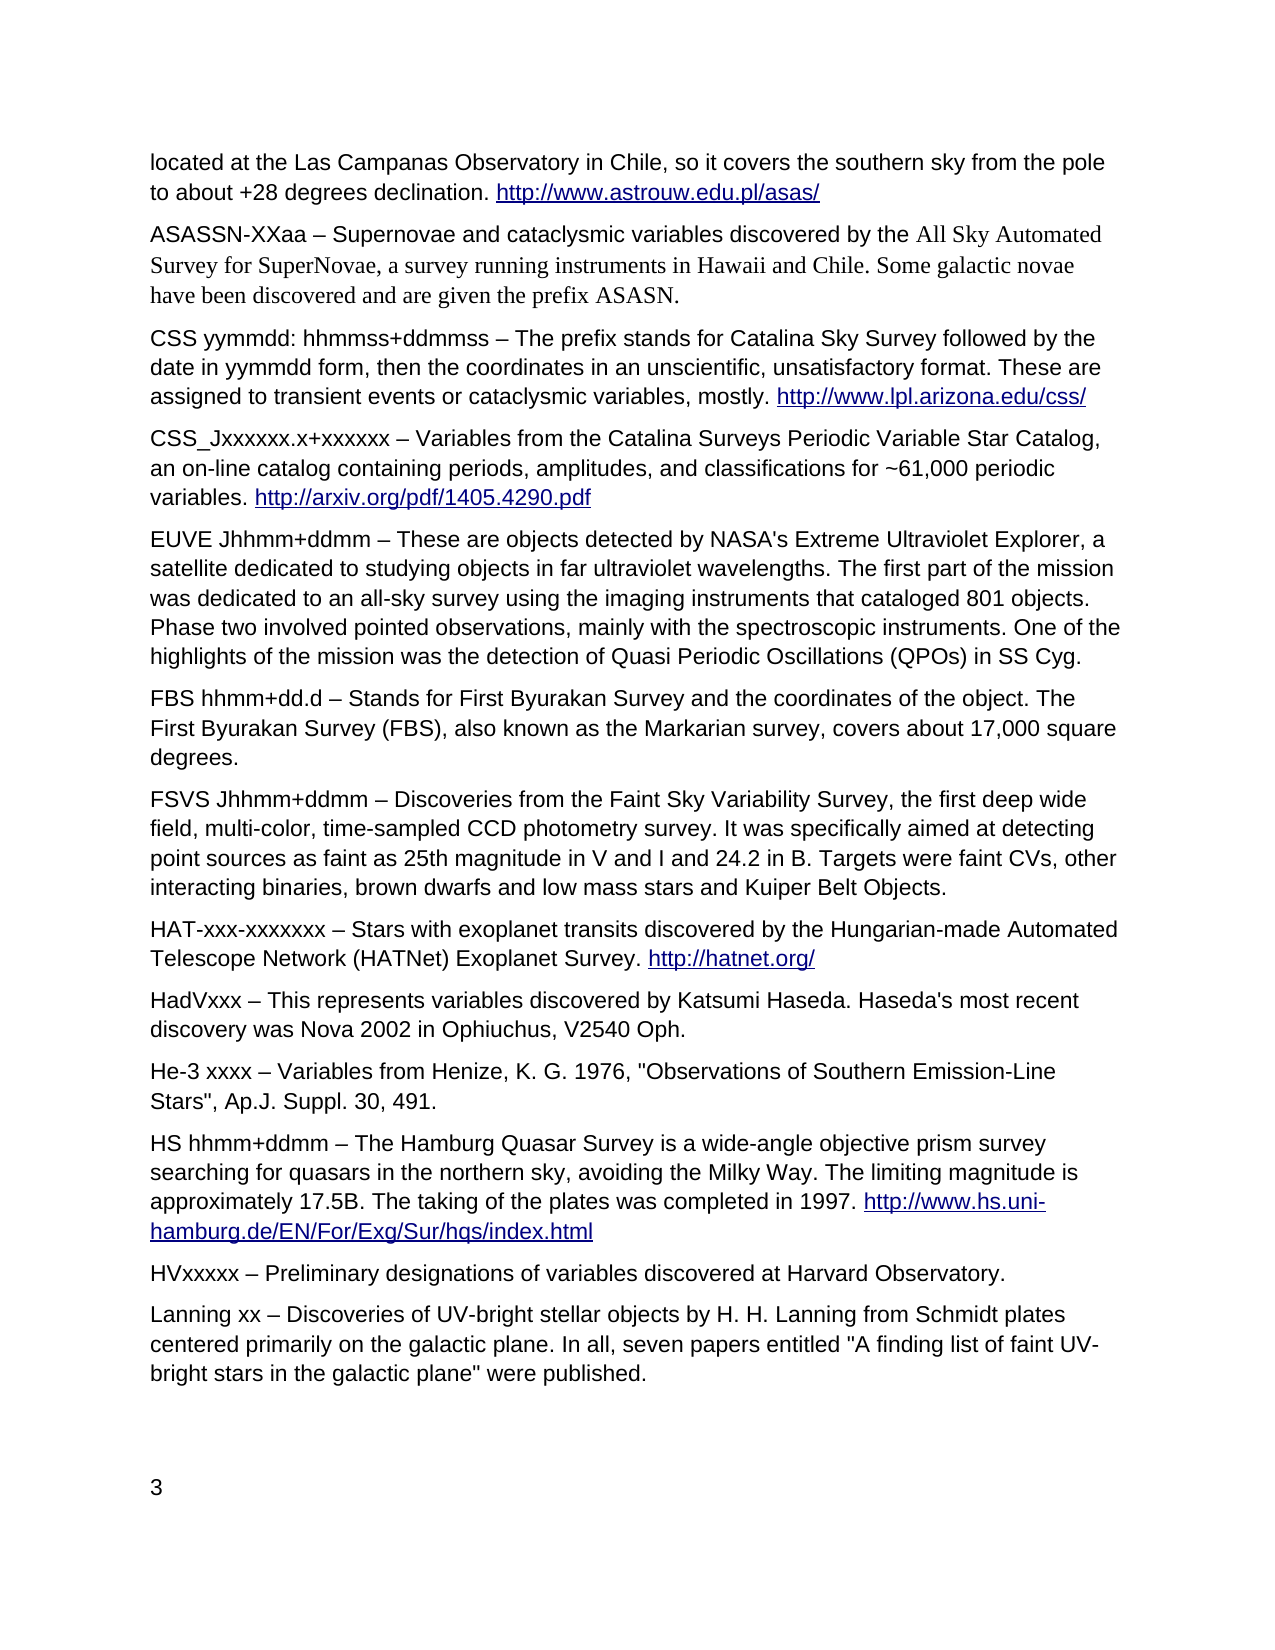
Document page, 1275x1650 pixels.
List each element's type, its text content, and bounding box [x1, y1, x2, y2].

subtitle HS hhmm+ddmm – The Hamburg Quasar Survey is a wide-angle objective prism survey searching for quasars in the northern sky, avoiding the Milky Way. The limiting magnitude is approximately 17.5B. The taking of the plates was completed in 1997. http://www.hs.uni-hamburg.de/EN/For/Exg/Sur/hqs/index.html [150, 1130, 1125, 1244]
subtitle ASASSN-XXaa – Supernovae and cataclysmic variables discovered by the All Sky Automated Survey for SuperNovae, a survey running instruments in Hawaii and Chile. Some galactic novae have been discovered and are given the prefix ASASN. [150, 221, 1125, 309]
subtitle located at the Las Campanas Observatory in Chile, so it covers the southern sky from the pole to about +28 degrees declination. http://www.astrouw.edu.pl/asas/ [150, 150, 1125, 205]
subtitle HadVxxx – This represents variables discovered by Katsumi Haseda. Haseda's most recent discovery was Nova 2002 in Ophiuchus, V2540 Oph. [150, 988, 1125, 1043]
subtitle CSS yymmdd: hhmmss+ddmmss – The prefix stands for Catalina Sky Survey followed by the date in yymmdd form, then the coordinates in an unscientific, unsatisfactory format. These are assigned to transient events or cataclysmic variables, mostly. http://www.lpl.arizona.edu/css/ [150, 325, 1125, 410]
subtitle EUVE Jhhmm+ddmm – These are objects detected by NASA's Extreme Ultraviolet Explorer, a satellite dedicated to studying objects in far ultraviolet wavelengths. The first part of the mission was dedicated to an all-sky survey using the imaging instruments that cataloged 801 objects. Phase two involved pointed observations, mainly with the spectroscopic instruments. One of the highlights of the mission was the detection of Quasi Periodic Oscillations (QPOs) in SS Cyg. [150, 527, 1125, 670]
subtitle FSVS Jhhmm+ddmm – Discoveries from the Faint Sky Variability Survey, the first deep wide field, multi-color, time-sampled CCD photometry survey. It was specifically aimed at detecting point sources as faint as 25th magnitude in V and I and 24.2 in B. Targets were faint CVs, other interacting binaries, brown dwarfs and low mass stars and Kuiper Belt Objects. [150, 787, 1125, 900]
subtitle Lanning xx – Discoveries of UV-bright stellar objects by H. H. Lanning from Schmidt plates centered primarily on the galactic plane. In all, seven papers entitled "A finding list of faint UV-bright stars in the galactic plane" were published. [150, 1302, 1125, 1387]
subtitle HAT-xxx-xxxxxxx – Stars with exoplanet transits discovered by the Hungarian-made Automated Telescope Network (HATNet) Exoplanet Survey. http://hatnet.org/ [150, 917, 1125, 972]
subtitle CSS_Jxxxxxx.x+xxxxxx – Variables from the Catalina Surveys Periodic Variable Star Catalog, an on-line catalog containing periods, amplitudes, and classifications for ~61,000 periodic variables. http://arxiv.org/pdf/1405.4290.pdf [150, 426, 1125, 510]
subtitle He-3 xxxx – Variables from Henize, K. G. 1976, "Observations of Southern Emission-Line Stars", Ap.J. Suppl. 30, 491. [150, 1059, 1125, 1114]
subtitle FBS hhmm+dd.d – Stands for First Byurakan Survey and the coordinates of the object. The First Byurakan Survey (FBS), also known as the Markarian survey, covers about 17,000 square degrees. [150, 686, 1125, 770]
subtitle HVxxxxx – Preliminary designations of variables discovered at Harvard Observatory. [150, 1260, 1125, 1286]
